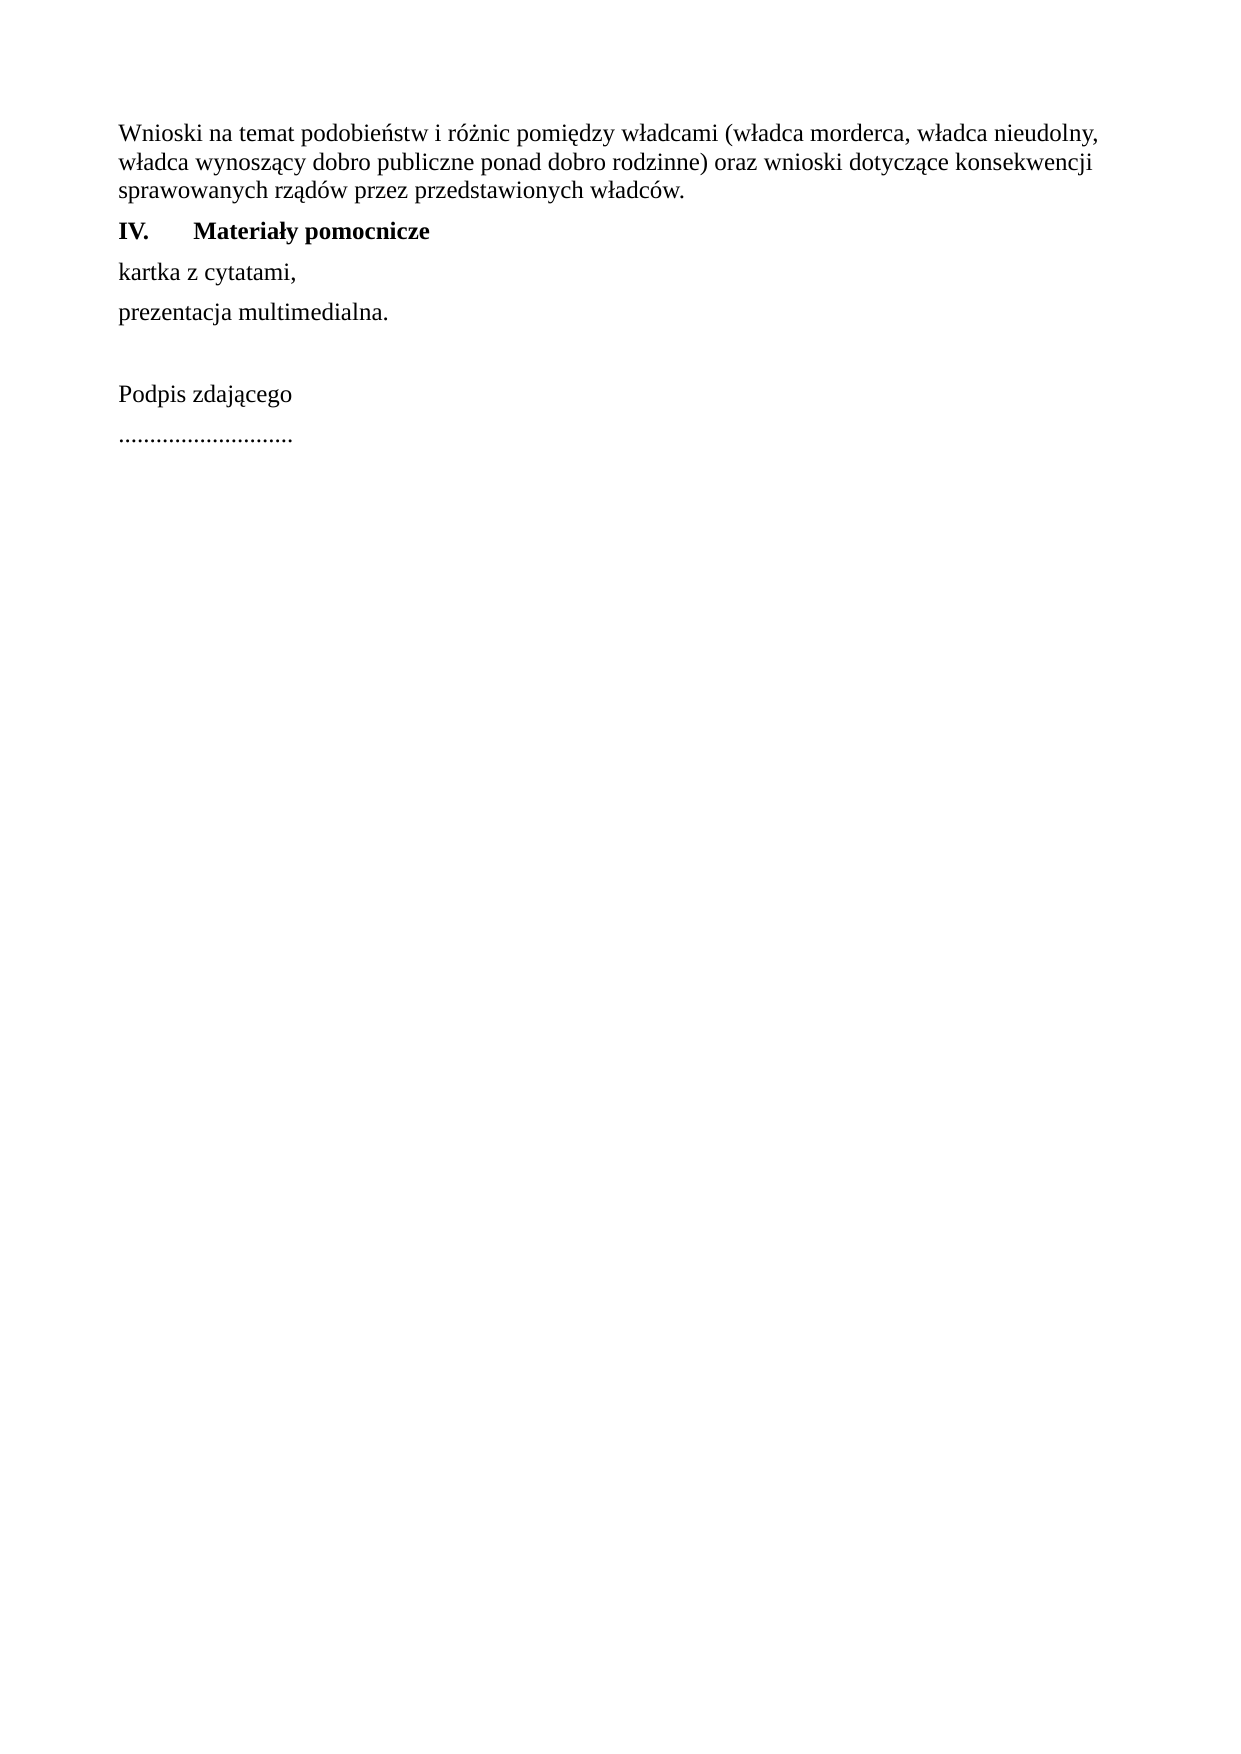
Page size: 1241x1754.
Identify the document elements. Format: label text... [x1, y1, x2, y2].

text prezentacja multimedialna. [118, 297, 1122, 326]
text ............................ [118, 419, 1122, 448]
list Materiały pomocnicze [118, 216, 1122, 245]
text Wnioski na temat podobieństw i różnic pomiędzy władcami (władca morderca, władca nieudolny, władca wynoszący dobro publiczne ponad dobro rodzinne) oraz wnioski dotyczące konsekwencji sprawowanych rządów przez przedstawionych władców. [118, 118, 1122, 204]
text kartka z cytatami, [118, 257, 1122, 286]
text Podpis zdającego [118, 379, 1122, 407]
